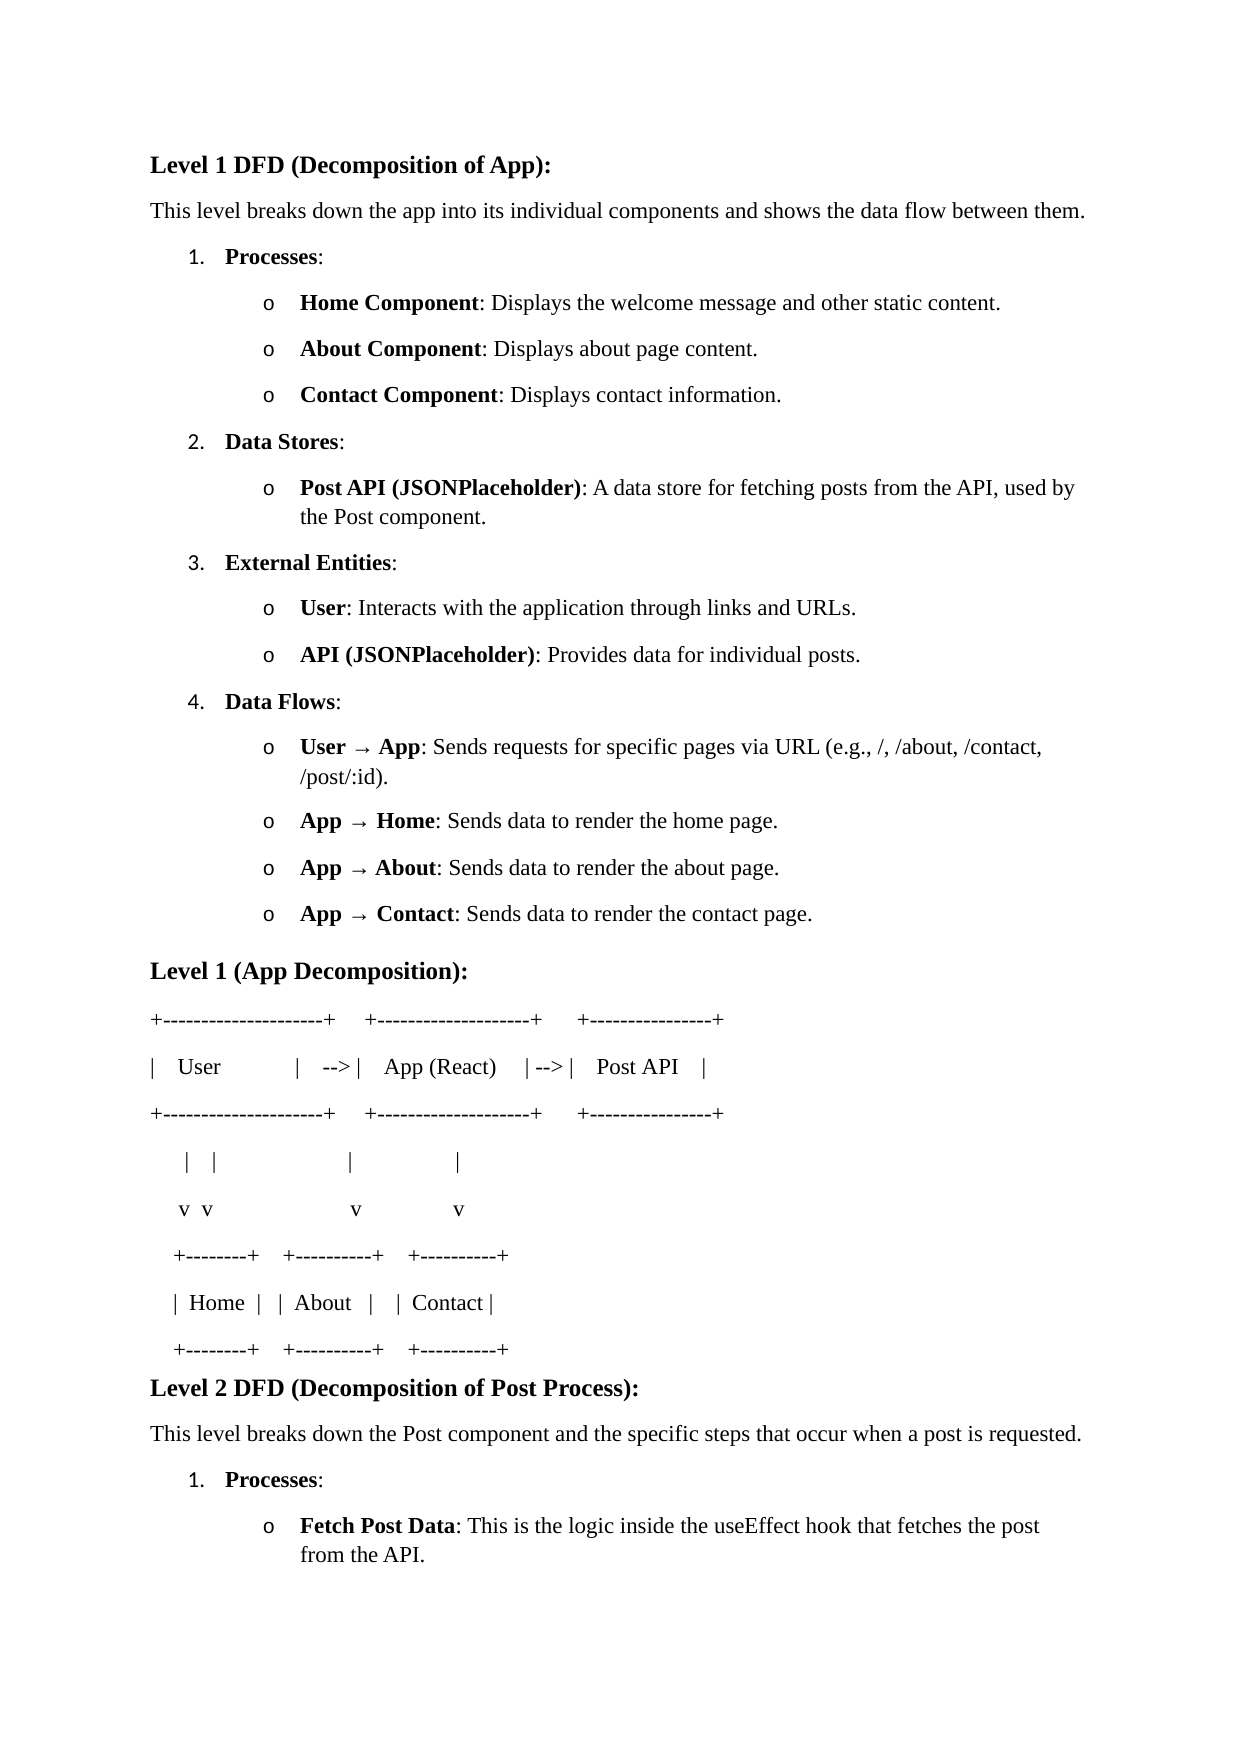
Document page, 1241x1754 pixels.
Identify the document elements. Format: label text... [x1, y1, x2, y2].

list Processes: [187, 242, 1090, 270]
subtitle | Home | | About | | Contact | [150, 1289, 1090, 1315]
text Level 1 DFD (Decomposition of App): [150, 150, 1090, 179]
list About Component: Displays about page content. [262, 335, 1090, 362]
text This level breaks down the Post component and the specific steps that occur when a post is requested. [150, 1420, 1090, 1447]
text This level breaks down the app into its individual components and shows the data flow between them. [150, 197, 1090, 224]
text Level 2 DFD (Decomposition of Post Process): [150, 1373, 1090, 1402]
list Contact Component: Displays contact information. [262, 381, 1090, 409]
list Fetch Post Data: This is the logic inside the useEffect hook that fetches the post from the API. [262, 1512, 1090, 1567]
subtitle +---------------------+ +--------------------+ +----------------+ [150, 1006, 1090, 1032]
list App → Home: Sends data to render the home page. [262, 807, 1090, 835]
list User: Interacts with the application through links and URLs. [262, 594, 1090, 622]
list Post API (JSONPlaceholder): A data store for fetching posts from the API, used by the Post component. [262, 474, 1090, 529]
subtitle +--------+ +----------+ +----------+ [150, 1336, 1090, 1363]
list App → About: Sends data to render the about page. [262, 854, 1090, 881]
list API (JSONPlaceholder): Provides data for individual posts. [262, 641, 1090, 668]
list Home Component: Displays the welcome message and other static content. [262, 289, 1090, 316]
subtitle +--------+ +----------+ +----------+ [150, 1242, 1090, 1268]
list Data Flows: [187, 687, 1090, 715]
subtitle Level 1 (App Decomposition): [150, 956, 1090, 985]
list App → Contact: Sends data to render the contact page. [262, 900, 1090, 927]
subtitle +---------------------+ +--------------------+ +----------------+ [150, 1100, 1090, 1127]
subtitle | | | | [150, 1147, 1090, 1174]
subtitle v v v v [150, 1195, 1090, 1221]
subtitle | User | --> | App (React) | --> | Post API | [150, 1053, 1090, 1079]
list Processes: [187, 1465, 1090, 1493]
list Data Stores: [187, 427, 1090, 455]
list User → App: Sends requests for specific pages via URL (e.g., /, /about, /contact, /post/:id). [262, 733, 1090, 789]
list External Entities: [187, 548, 1090, 576]
